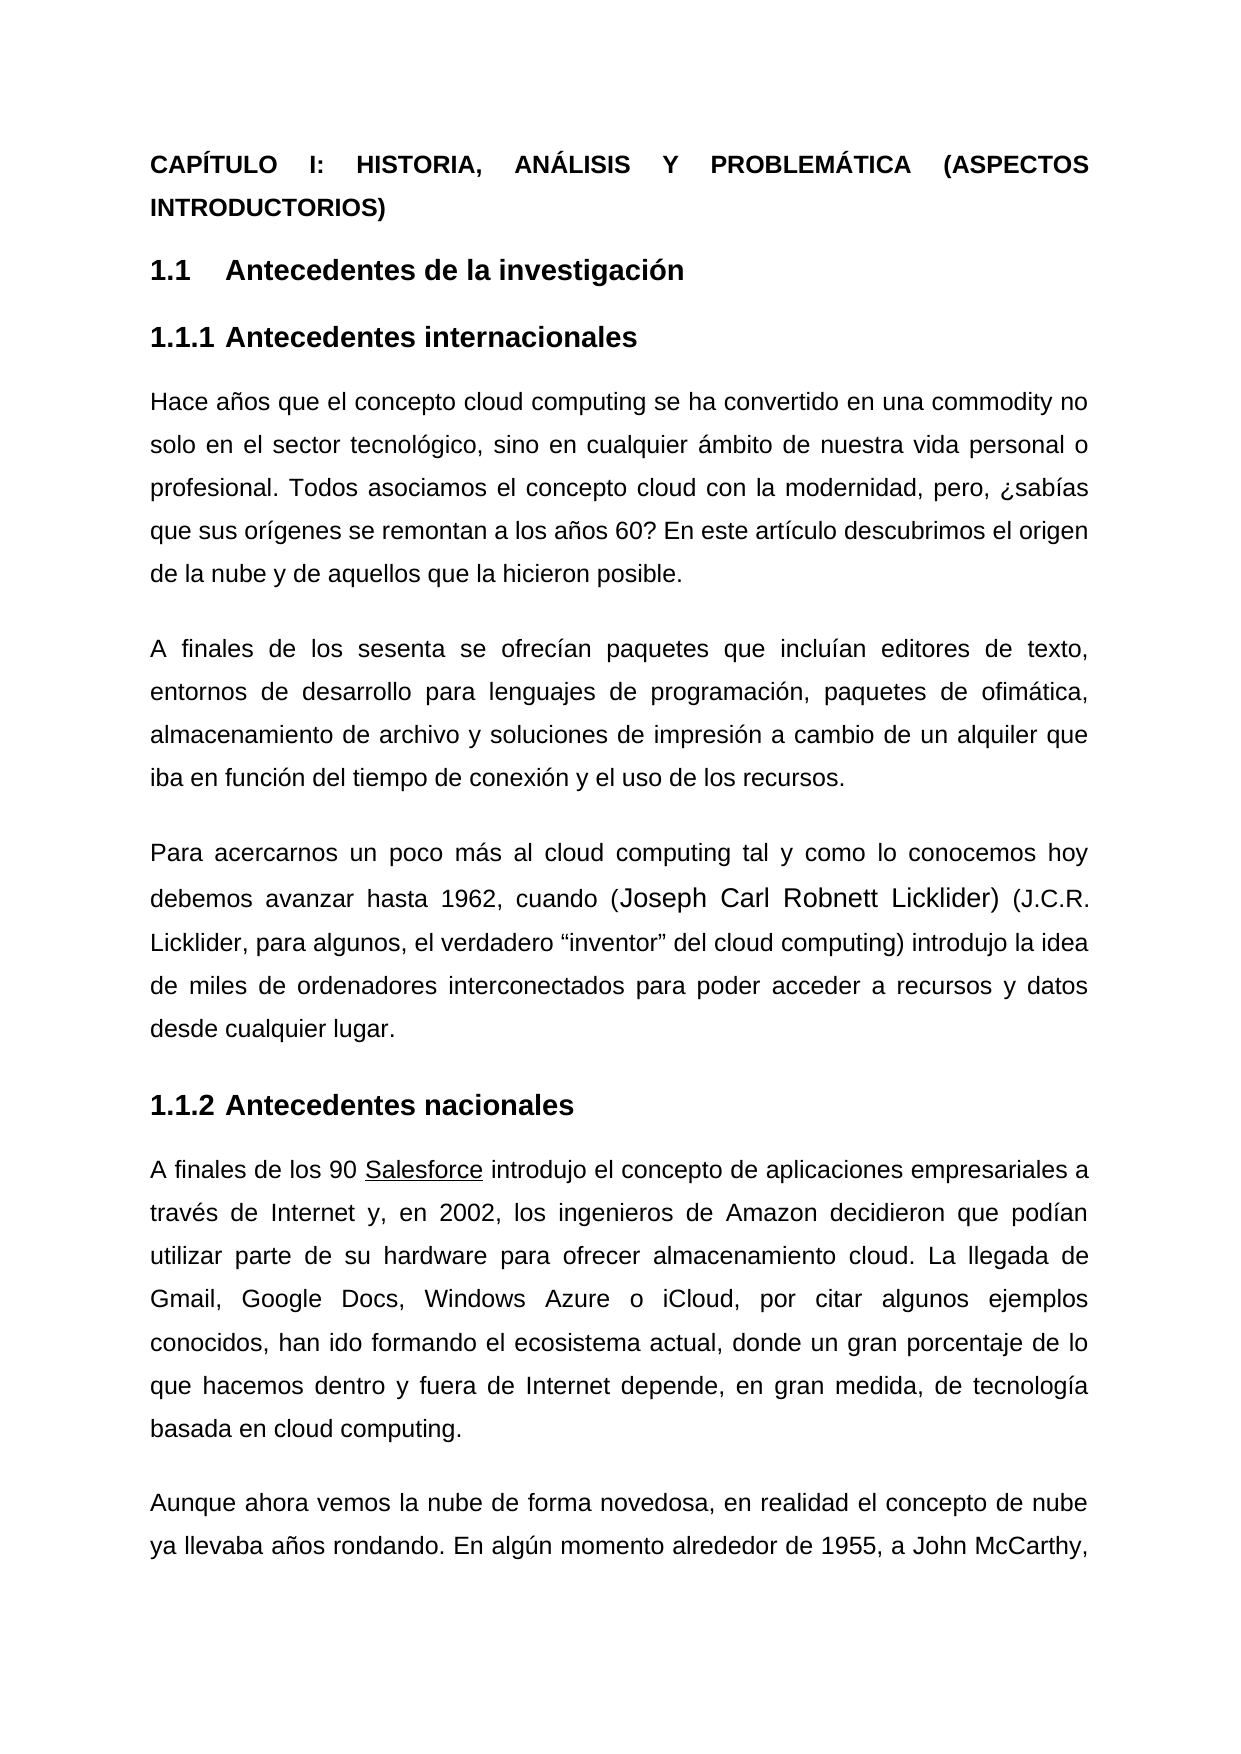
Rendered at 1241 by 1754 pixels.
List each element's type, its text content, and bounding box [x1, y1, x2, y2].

text Hace años que el concepto cloud computing se ha convertido en una commodity no solo en el sector tecnológico, sino en cualquier ámbito de nuestra vida personal o profesional. Todos asociamos el concepto cloud con la modernidad, pero, ¿sabías que sus orígenes se remontan a los años 60? En este artículo descubrimos el origen de la nube y de aquellos que la hicieron posible. [150, 387, 1090, 588]
list Antecedentes de la investigación [150, 253, 1090, 286]
text CAPÍTULO I: HISTORIA, ANÁLISIS Y PROBLEMÁTICA (ASPECTOS INTRODUCTORIOS) [150, 150, 1090, 222]
text A finales de los 90 Salesforce introdujo el concepto de aplicaciones empresariales a través de Internet y, en 2002, los ingenieros de Amazon decidieron que podían utilizar parte de su hardware para ofrecer almacenamiento cloud. La llegada de Gmail, Google Docs, Windows Azure o iCloud, por citar algunos ejemplos conocidos, han ido formando el ecosistema actual, donde un gran porcentaje de lo que hacemos dentro y fuera de Internet depende, en gran medida, de tecnología basada en cloud computing. [150, 1155, 1090, 1443]
text A finales de los sesenta se ofrecían paquetes que incluían editores de texto, entornos de desarrollo para lenguajes de programación, paquetes de ofimática, almacenamiento de archivo y soluciones de impresión a cambio de un alquiler que iba en función del tiempo de conexión y el uso de los recursos. [150, 634, 1090, 792]
list Antecedentes internacionales [150, 320, 1090, 353]
list Antecedentes nacionales [150, 1088, 1090, 1122]
text Aunque ahora vemos la nube de forma novedosa, en realidad el concepto de nube ya llevaba años rondando. En algún momento alrededor de 1955, a John McCarthy, [150, 1488, 1090, 1560]
text Para acercarnos un poco más al cloud computing tal y como lo conocemos hoy debemos avanzar hasta 1962, cuando (Joseph Carl Robnett Licklider) (J.C.R. Licklider, para algunos, el verdadero “inventor” del cloud computing) introdujo la idea de miles de ordenadores interconectados para poder acceder a recursos y datos desde cualquier lugar. [150, 837, 1090, 1042]
